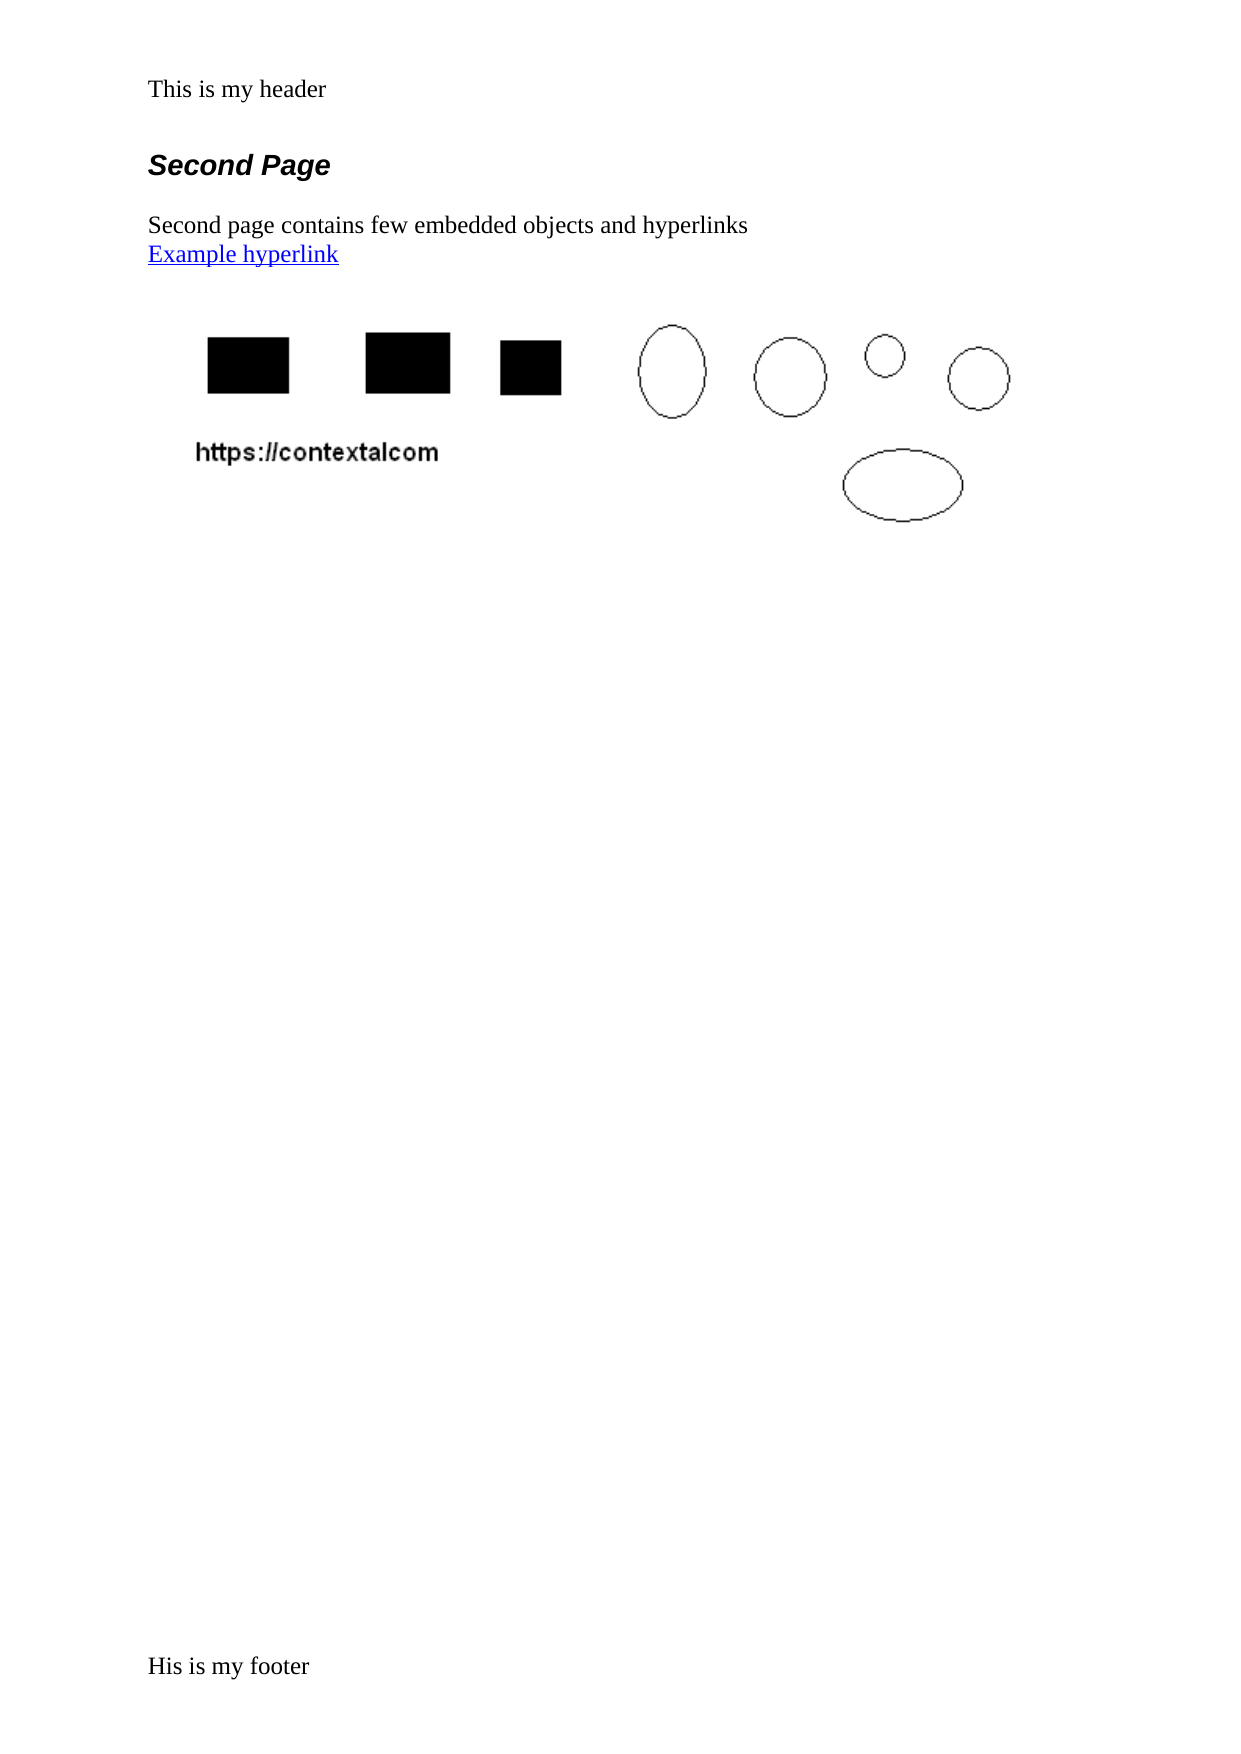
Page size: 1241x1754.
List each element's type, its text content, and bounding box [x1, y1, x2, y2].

text Second page contains few embedded objects and hyperlinks [148, 210, 1093, 239]
text Example hyperlink [148, 239, 1093, 267]
text Second Page [148, 148, 1093, 181]
